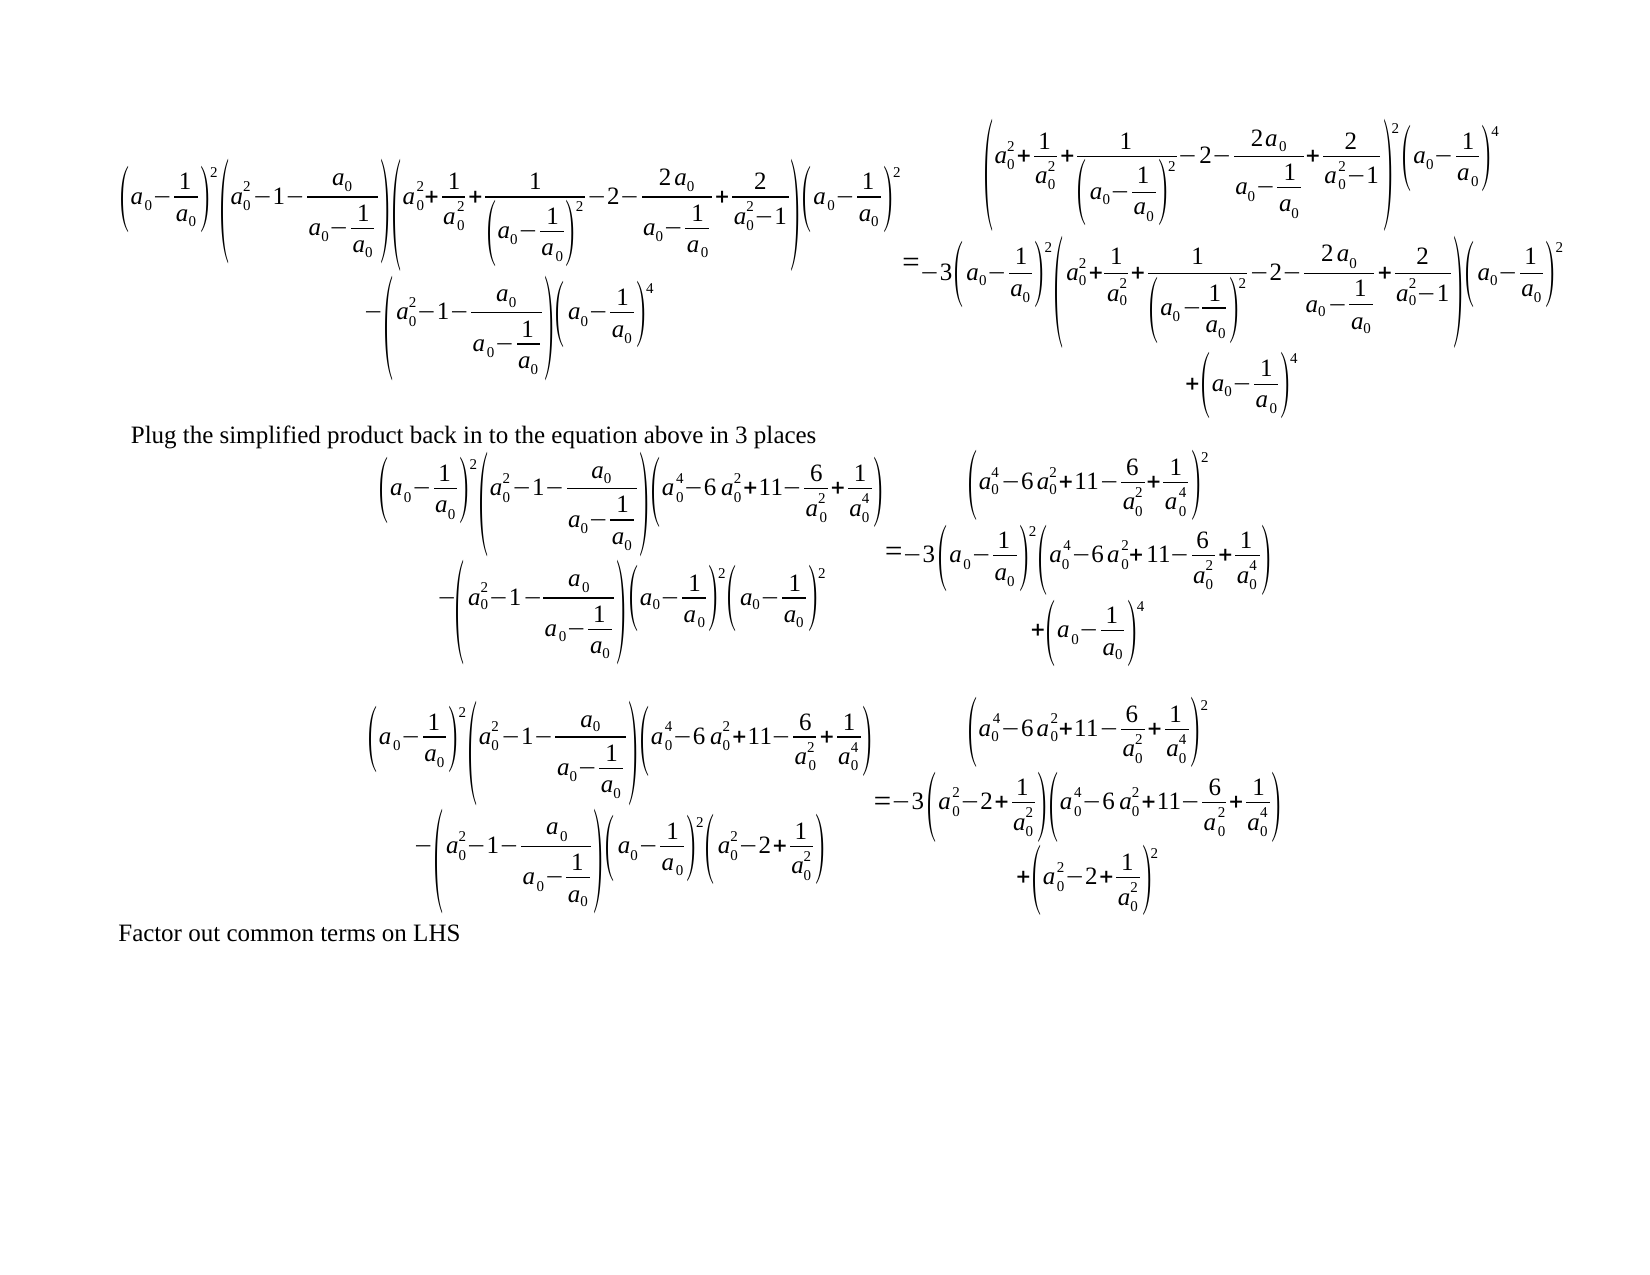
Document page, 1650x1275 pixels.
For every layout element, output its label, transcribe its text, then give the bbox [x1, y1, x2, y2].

text Factor out common terms on LHS [118, 918, 1532, 946]
text Plug the simplified product back in to the equation above in 3 places [118, 420, 1532, 449]
